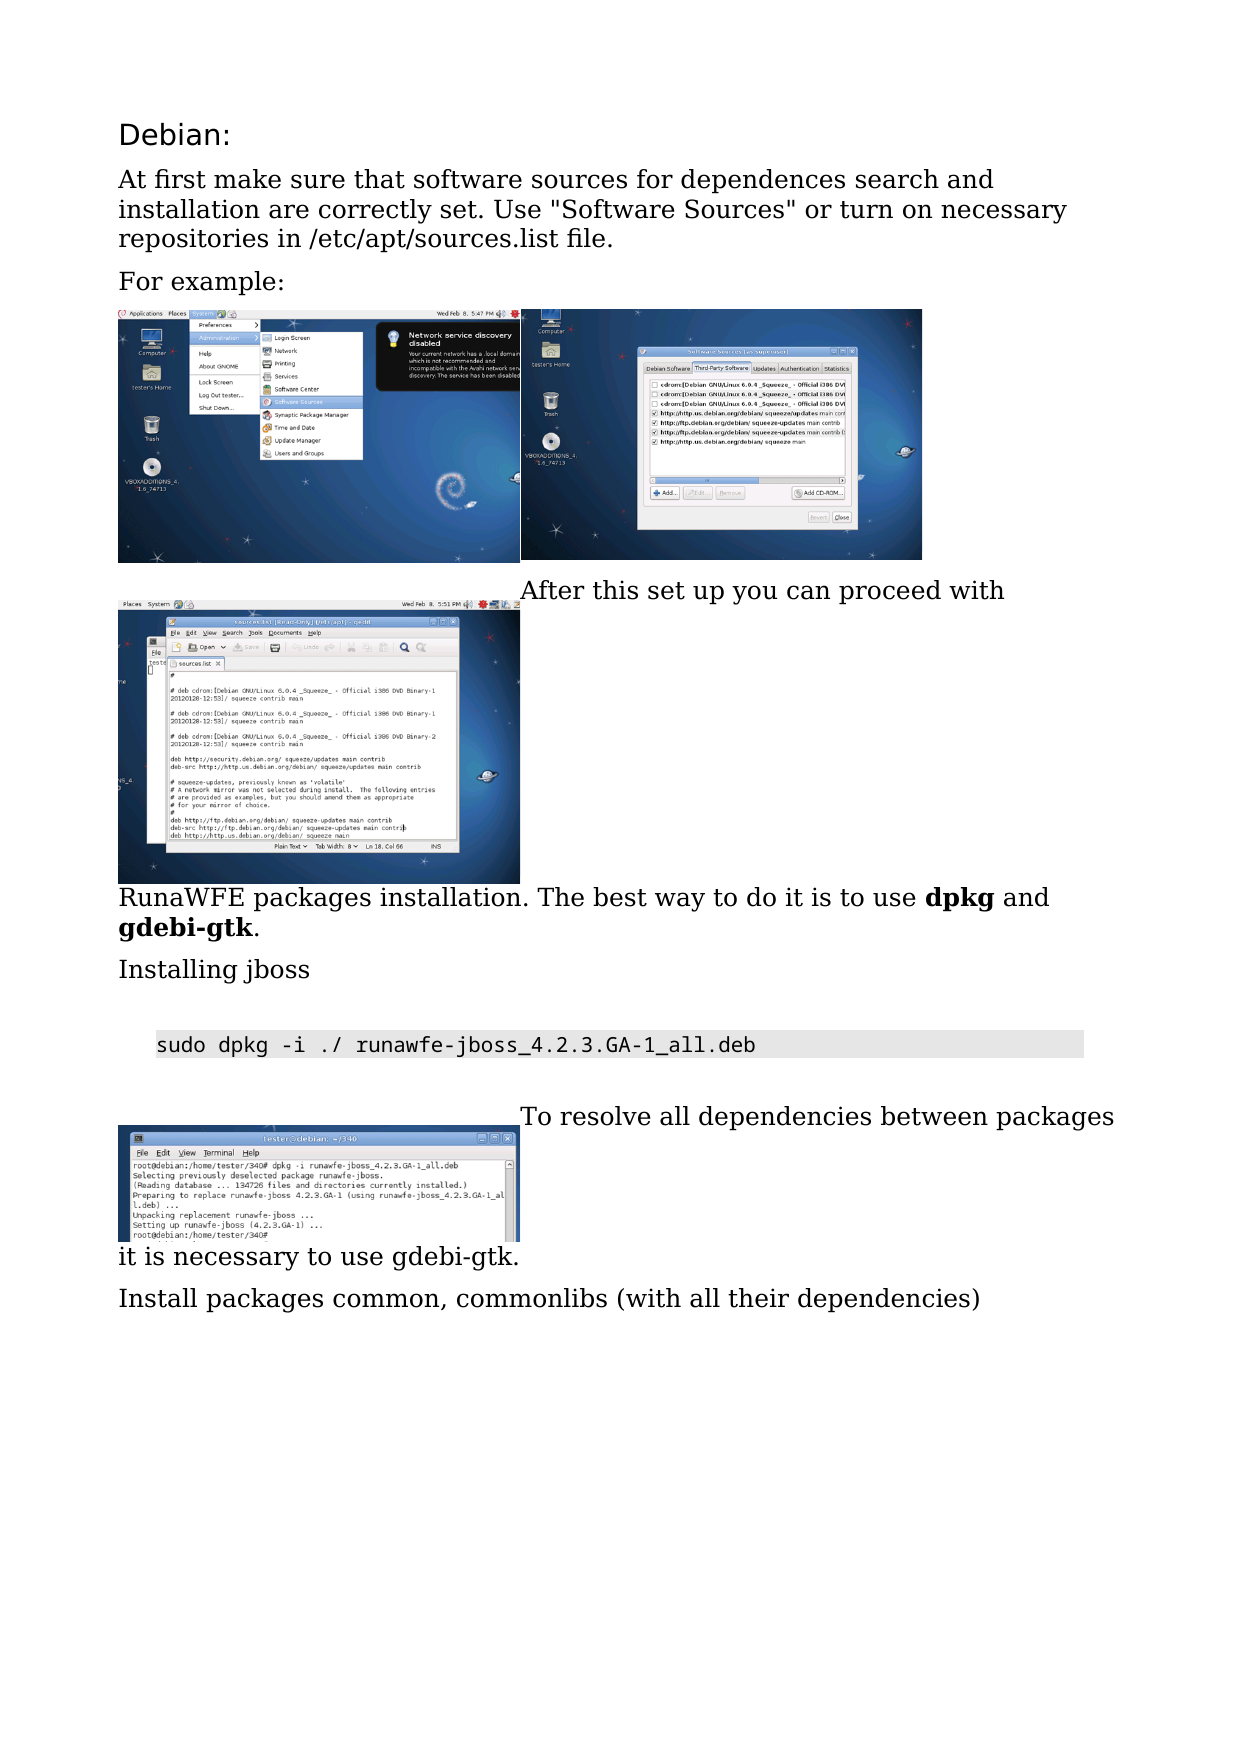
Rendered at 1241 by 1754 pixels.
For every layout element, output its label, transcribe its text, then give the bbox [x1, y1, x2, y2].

text For example: [118, 267, 1122, 296]
picture [118, 309, 923, 563]
text Installing jboss [118, 956, 1122, 985]
text At first make sure that software sources for dependences search and installation are correctly set. Use "Software Sources" or turn on necessary repositories in /etc/apt/sources.list file. [118, 166, 1122, 253]
text Install packages common, commonlibs (with all their dependencies) [118, 1284, 1122, 1314]
text To resolve all dependencies between packages it is necessary to use gdebi-gtk. [118, 1102, 1122, 1271]
text After this set up you can proceed with RunaWFE packages installation. The best way to do it is to use dpkg and gdebi-gtk. [118, 576, 1122, 942]
subtitle Debian: [118, 118, 1122, 152]
text sudo dpkg -i ./ runawfe-jboss_4.2.3.GA-1_all.deb [156, 1030, 1084, 1058]
picture [118, 599, 521, 884]
picture [118, 1125, 521, 1242]
